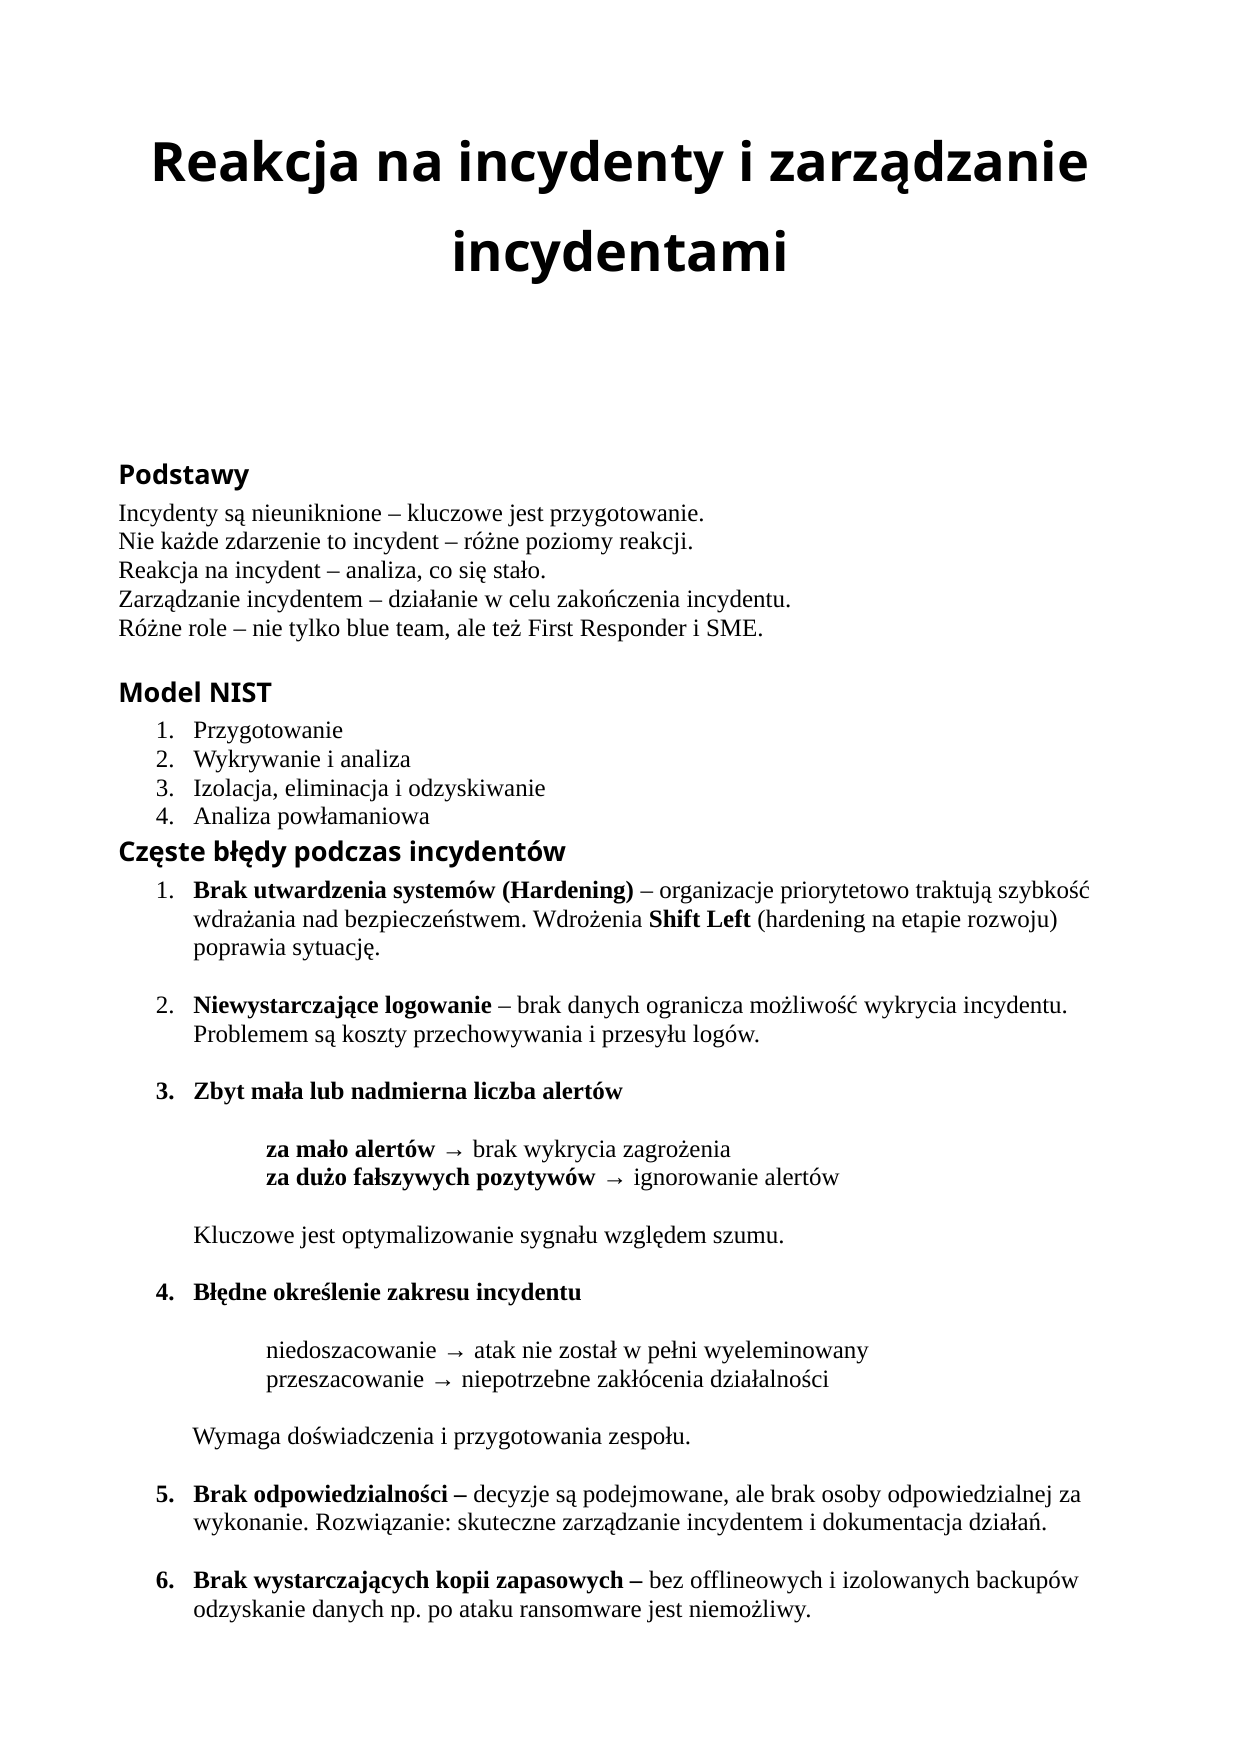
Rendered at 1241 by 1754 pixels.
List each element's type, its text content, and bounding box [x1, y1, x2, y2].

list Błędne określenie zakresu incydentu [156, 1277, 1122, 1306]
text Wymaga doświadczenia i przygotowania zespołu. [118, 1421, 1122, 1450]
list Wykrywanie i analiza [156, 744, 1122, 773]
text Częste błędy podczas incydentów [118, 830, 1122, 875]
text Model NIST [118, 670, 1122, 715]
text niedoszacowanie → atak nie został w pełni wyeleminowany [118, 1335, 1122, 1364]
text Różne role – nie tylko blue team, ale też First Responder i SME. [118, 613, 1122, 641]
list Brak utwardzenia systemów (Hardening) – organizacje priorytetowo traktują szybkość wdrażania nad bezpieczeństwem. Wdrożenia Shift Left (hardening na etapie rozwoju) poprawia sytuację. [156, 875, 1122, 961]
text za dużo fałszywych pozytywów → ignorowanie alertów [118, 1162, 1122, 1191]
list Izolacja, eliminacja i odzyskiwanie [156, 773, 1122, 801]
text Podstawy [118, 453, 1122, 498]
text przeszacowanie → niepotrzebne zakłócenia działalności [118, 1364, 1122, 1392]
list Zbyt mała lub nadmierna liczba alertów [156, 1076, 1122, 1105]
text Incydenty są nieuniknione – kluczowe jest przygotowanie. [118, 498, 1122, 526]
list Kluczowe jest optymalizowanie sygnału względem szumu. [156, 1220, 1122, 1249]
text Reakcja na incydenty i zarządzanie incydentami [118, 118, 1122, 297]
text Reakcja na incydent – analiza, co się stało. [118, 555, 1122, 584]
list Brak wystarczających kopii zapasowych – bez offlineowych i izolowanych backupów odzyskanie danych np. po ataku ransomware jest niemożliwy. [156, 1565, 1122, 1622]
list Brak odpowiedzialności – decyzje są podejmowane, ale brak osoby odpowiedzialnej za wykonanie. Rozwiązanie: skuteczne zarządzanie incydentem i dokumentacja działań. [156, 1479, 1122, 1536]
text Zarządzanie incydentem – działanie w celu zakończenia incydentu. [118, 584, 1122, 613]
list Przygotowanie [156, 715, 1122, 744]
list Niewystarczające logowanie – brak danych ogranicza możliwość wykrycia incydentu. Problemem są koszty przechowywania i przesyłu logów. [156, 990, 1122, 1047]
text Nie każde zdarzenie to incydent – różne poziomy reakcji. [118, 526, 1122, 555]
text za mało alertów → brak wykrycia zagrożenia [118, 1134, 1122, 1162]
list Analiza powłamaniowa [156, 801, 1122, 830]
